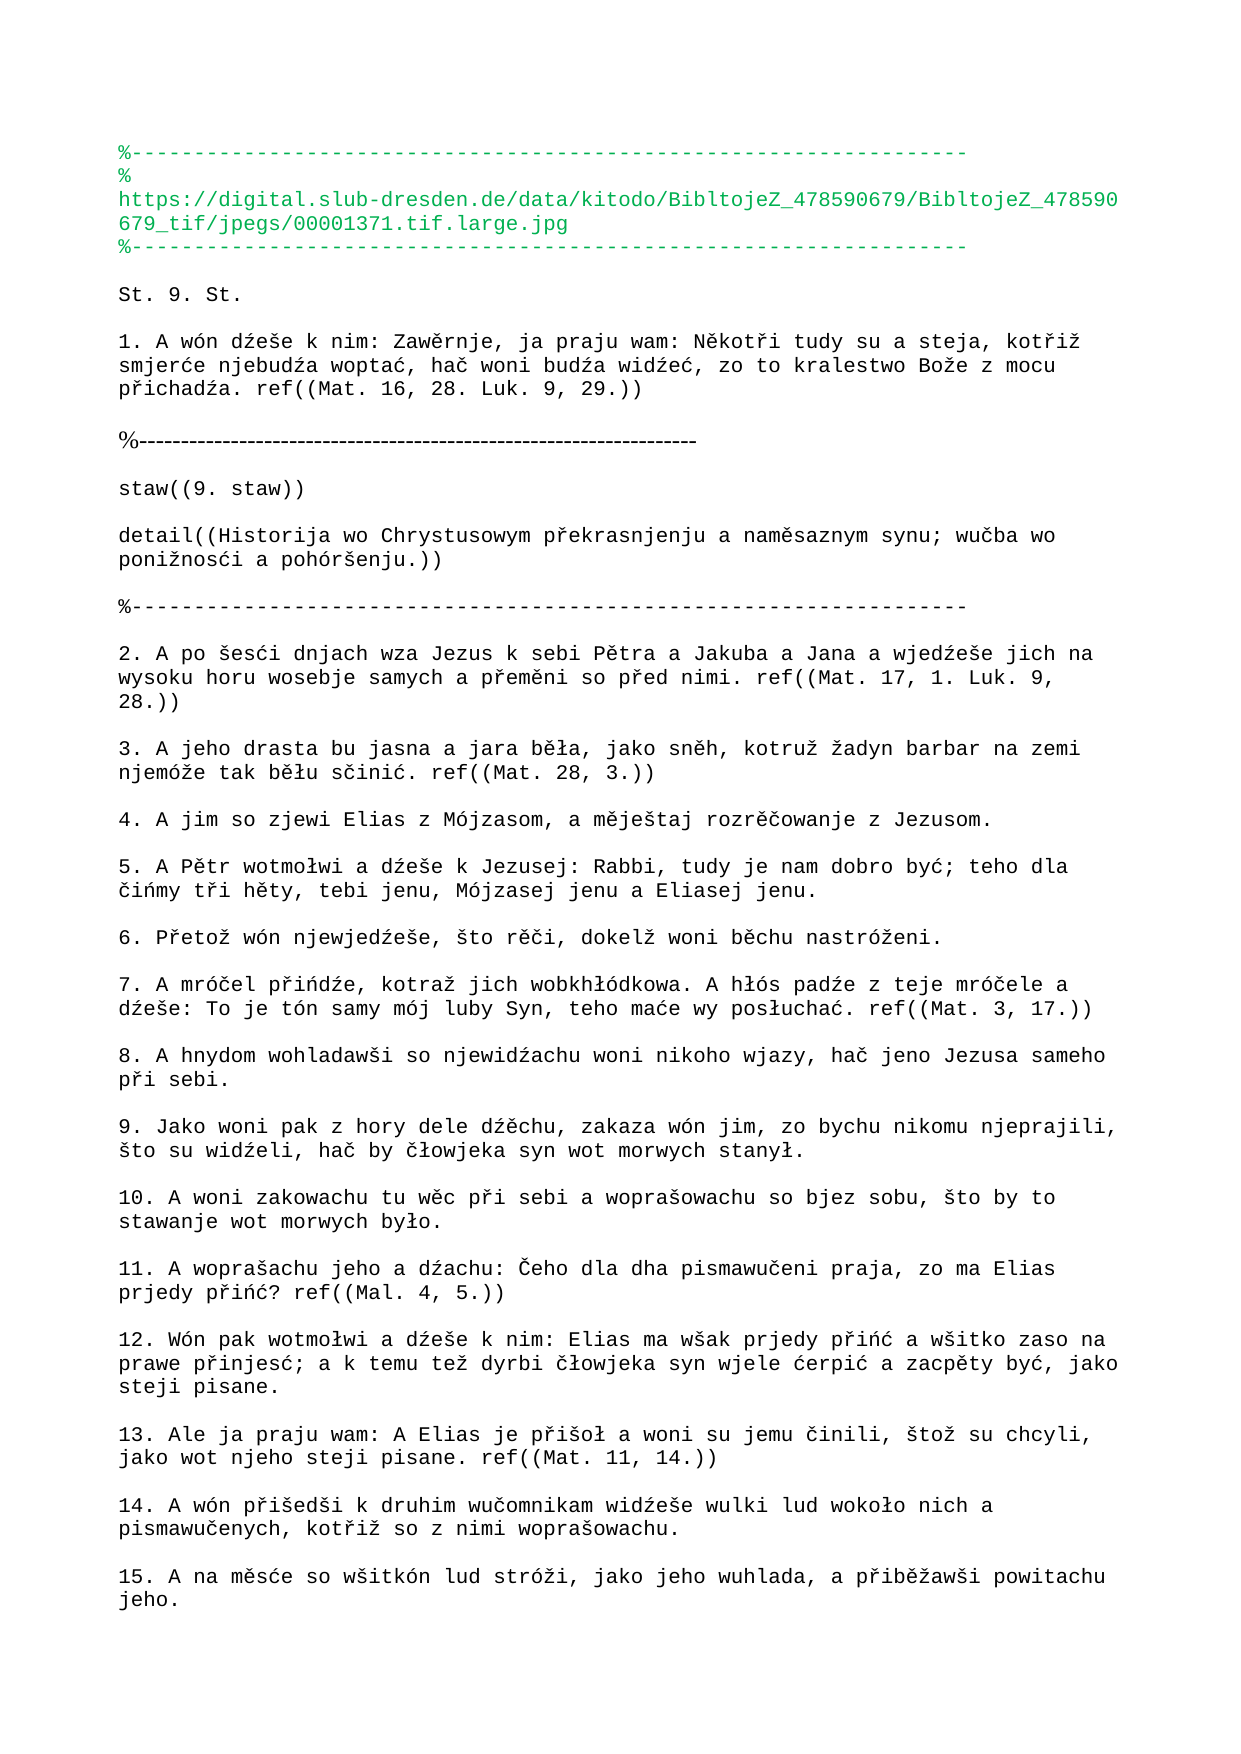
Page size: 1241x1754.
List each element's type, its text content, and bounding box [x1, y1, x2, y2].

text 5. A Pětr wotmołwi a dźeše k Jezusej: Rabbi, tudy je nam dobro być; teho dla čińmy tři hěty, tebi jenu, Mójzasej jenu a Eliasej jenu. [118, 856, 1122, 903]
text 6. Přetož wón njewjedźeše, što rěči, dokelž woni běchu nastróženi. [118, 927, 1122, 951]
text 11. A woprašachu jeho a dźachu: Čeho dla dha pismawučeni praja, zo ma Elias prjedy přińć? ref((Mal. 4, 5.)) [118, 1258, 1122, 1306]
text 3. A jeho drasta bu jasna a jara běła, jako sněh, kotruž žadyn barbar na zemi njemóže tak běłu sčinić. ref((Mat. 28, 3.)) [118, 738, 1122, 785]
text %------------------------------------------------------------------- [118, 596, 1122, 620]
text detail((Historija wo Chrystusowym překrasnjenju a naměsaznym synu; wučba wo ponižnosći a pohóršenju.)) [118, 525, 1122, 572]
text 7. A mróčel přińdźe, kotraž jich wobkhłódkowa. A hłós padźe z teje mróčele a dźeše: To je tón samy mój luby Syn, teho maće wy posłuchać. ref((Mat. 3, 17.)) [118, 974, 1122, 1022]
text staw((9. staw)) [118, 478, 1122, 502]
text %------------------------------------------------------------------- [118, 142, 1122, 165]
text 8. A hnydom wohladawši so njewidźachu woni nikoho wjazy, hač jeno Jezusa sameho při sebi. [118, 1045, 1122, 1093]
text 15. A na měsće so wšitkón lud stróži, jako jeho wuhlada, a přiběžawši powitachu jeho. [118, 1566, 1122, 1613]
text 10. A woni zakowachu tu wěc při sebi a woprašowachu so bjez sobu, što by to stawanje wot morwych było. [118, 1187, 1122, 1234]
text 12. Wón pak wotmołwi a dźeše k nim: Elias ma wšak prjedy přińć a wšitko zaso na prawe přinjesć; a k temu tež dyrbi čłowjeka syn wjele ćerpić a zacpěty być, jako steji pisane. [118, 1329, 1122, 1400]
text % https://digital.slub-dresden.de/data/kitodo/BibltojeZ_478590679/BibltojeZ_478590679_tif/jpegs/00001371.tif.large.jpg %------------------------------------------------------------------- [118, 165, 1122, 260]
text 4. A jim so zjewi Elias z Mójzasom, a měještaj rozrěčowanje z Jezusom. [118, 809, 1122, 833]
text 2. A po šesći dnjach wza Jezus k sebi Pětra a Jakuba a Jana a wjedźeše jich na wysoku horu wosebje samych a přeměni so před nimi. ref((Mat. 17, 1. Luk. 9, 28.)) [118, 643, 1122, 714]
text 14. A wón přišedši k druhim wučomnikam widźeše wulki lud wokoło nich a pismawučenych, kotřiž so z nimi woprašowachu. [118, 1495, 1122, 1542]
text St. 9. St. [118, 284, 1122, 307]
text 13. Ale ja praju wam: A Elias je přišoł a woni su jemu činili, štož su chcyli, jako wot njeho steji pisane. ref((Mat. 11, 14.)) [118, 1424, 1122, 1471]
text %------------------------------------------------------------------- [118, 426, 1122, 454]
text 1. A wón dźeše k nim: Zawěrnje, ja praju wam: Někotři tudy su a steja, kotřiž smjerće njebudźa woptać, hač woni budźa widźeć, zo to kralestwo Bože z mocu přichadźa. ref((Mat. 16, 28. Luk. 9, 29.)) [118, 331, 1122, 402]
text 9. Jako woni pak z hory dele dźěchu, zakaza wón jim, zo bychu nikomu njeprajili, što su widźeli, hač by čłowjeka syn wot morwych stanył. [118, 1116, 1122, 1164]
